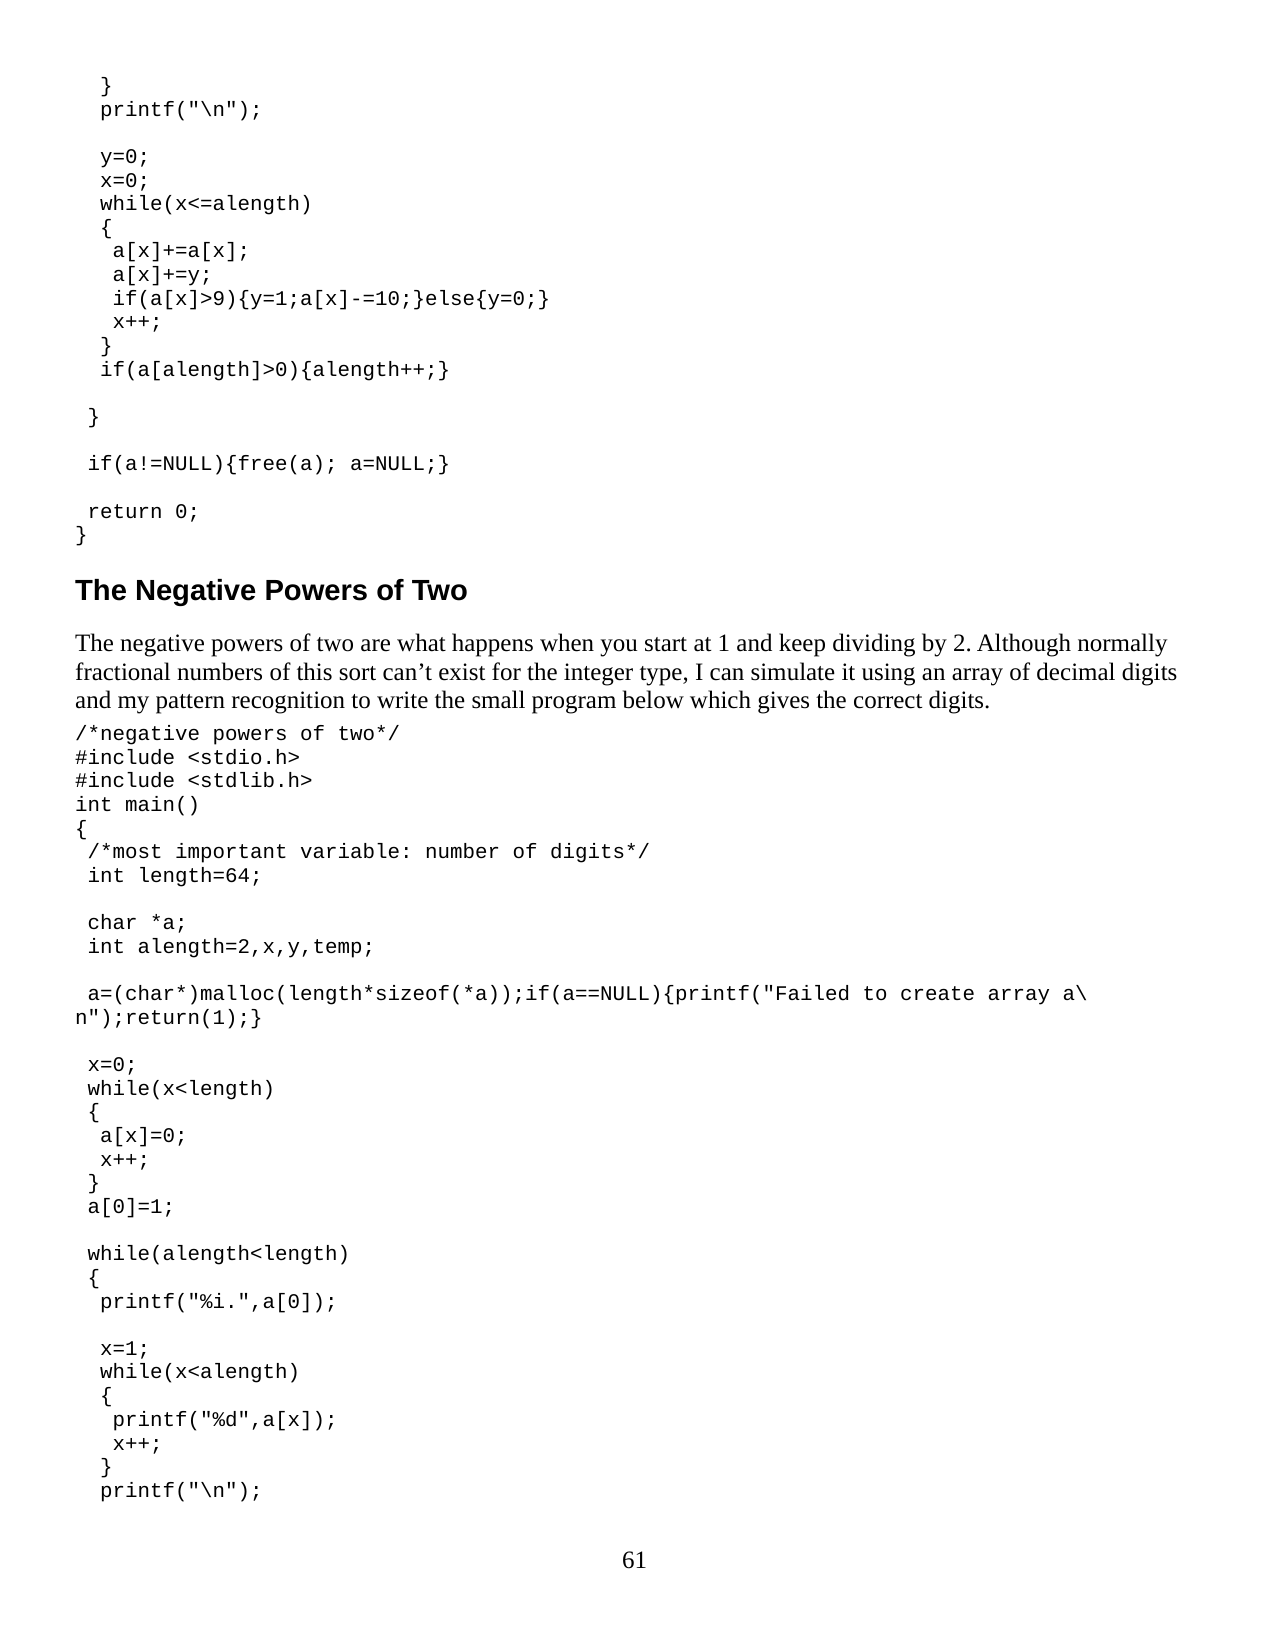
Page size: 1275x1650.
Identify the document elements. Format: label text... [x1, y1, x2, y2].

text x++; [75, 1432, 1200, 1456]
text return 0; [75, 501, 1200, 524]
text printf("%i.",a[0]); [75, 1291, 1200, 1314]
text } [75, 524, 1200, 548]
text if(a[alength]>0){alength++;} [75, 359, 1200, 382]
text a[x]+=y; [75, 264, 1200, 288]
text The negative powers of two are what happens when you start at 1 and keep dividing by 2. Although normally fractional numbers of this sort can’t exist for the integer type, I can simulate it using an array of decimal digits and my pattern recognition to write the small program below which gives the correct digits. [75, 628, 1200, 714]
text x=0; [75, 169, 1200, 193]
text printf("%d",a[x]); [75, 1409, 1200, 1432]
text while(x<=alength) [75, 193, 1200, 217]
text x=0; [75, 1054, 1200, 1078]
text /*most important variable: number of digits*/ [75, 841, 1200, 865]
text x++; [75, 311, 1200, 335]
text a[x]=0; [75, 1125, 1200, 1149]
text { [75, 1267, 1200, 1291]
text { [75, 1385, 1200, 1409]
text printf("\n"); [75, 99, 1200, 122]
text a[0]=1; [75, 1196, 1200, 1220]
text { [75, 1101, 1200, 1125]
text } [75, 75, 1200, 99]
text #include <stdlib.h> [75, 770, 1200, 794]
text a=(char*)malloc(length*sizeof(*a));if(a==NULL){printf("Failed to create array a\n");return(1);} [75, 983, 1200, 1031]
text { [75, 818, 1200, 841]
text x++; [75, 1149, 1200, 1172]
text /*negative powers of two*/ [75, 723, 1200, 747]
text while(x<length) [75, 1078, 1200, 1101]
text } [75, 1172, 1200, 1196]
text } [75, 406, 1200, 430]
text while(x<alength) [75, 1362, 1200, 1385]
text if(a[x]>9){y=1;a[x]-=10;}else{y=0;} [75, 288, 1200, 311]
text printf("\n"); [75, 1480, 1200, 1503]
text if(a!=NULL){free(a); a=NULL;} [75, 453, 1200, 477]
text { [75, 217, 1200, 241]
text } [75, 335, 1200, 359]
text while(alength<length) [75, 1243, 1200, 1267]
text char *a; [75, 912, 1200, 936]
text int alength=2,x,y,temp; [75, 936, 1200, 959]
text x=1; [75, 1338, 1200, 1362]
text int main() [75, 794, 1200, 818]
subtitle The Negative Powers of Two [75, 573, 1200, 606]
text } [75, 1456, 1200, 1480]
text a[x]+=a[x]; [75, 241, 1200, 264]
text #include <stdio.h> [75, 747, 1200, 770]
text y=0; [75, 146, 1200, 169]
text int length=64; [75, 865, 1200, 889]
